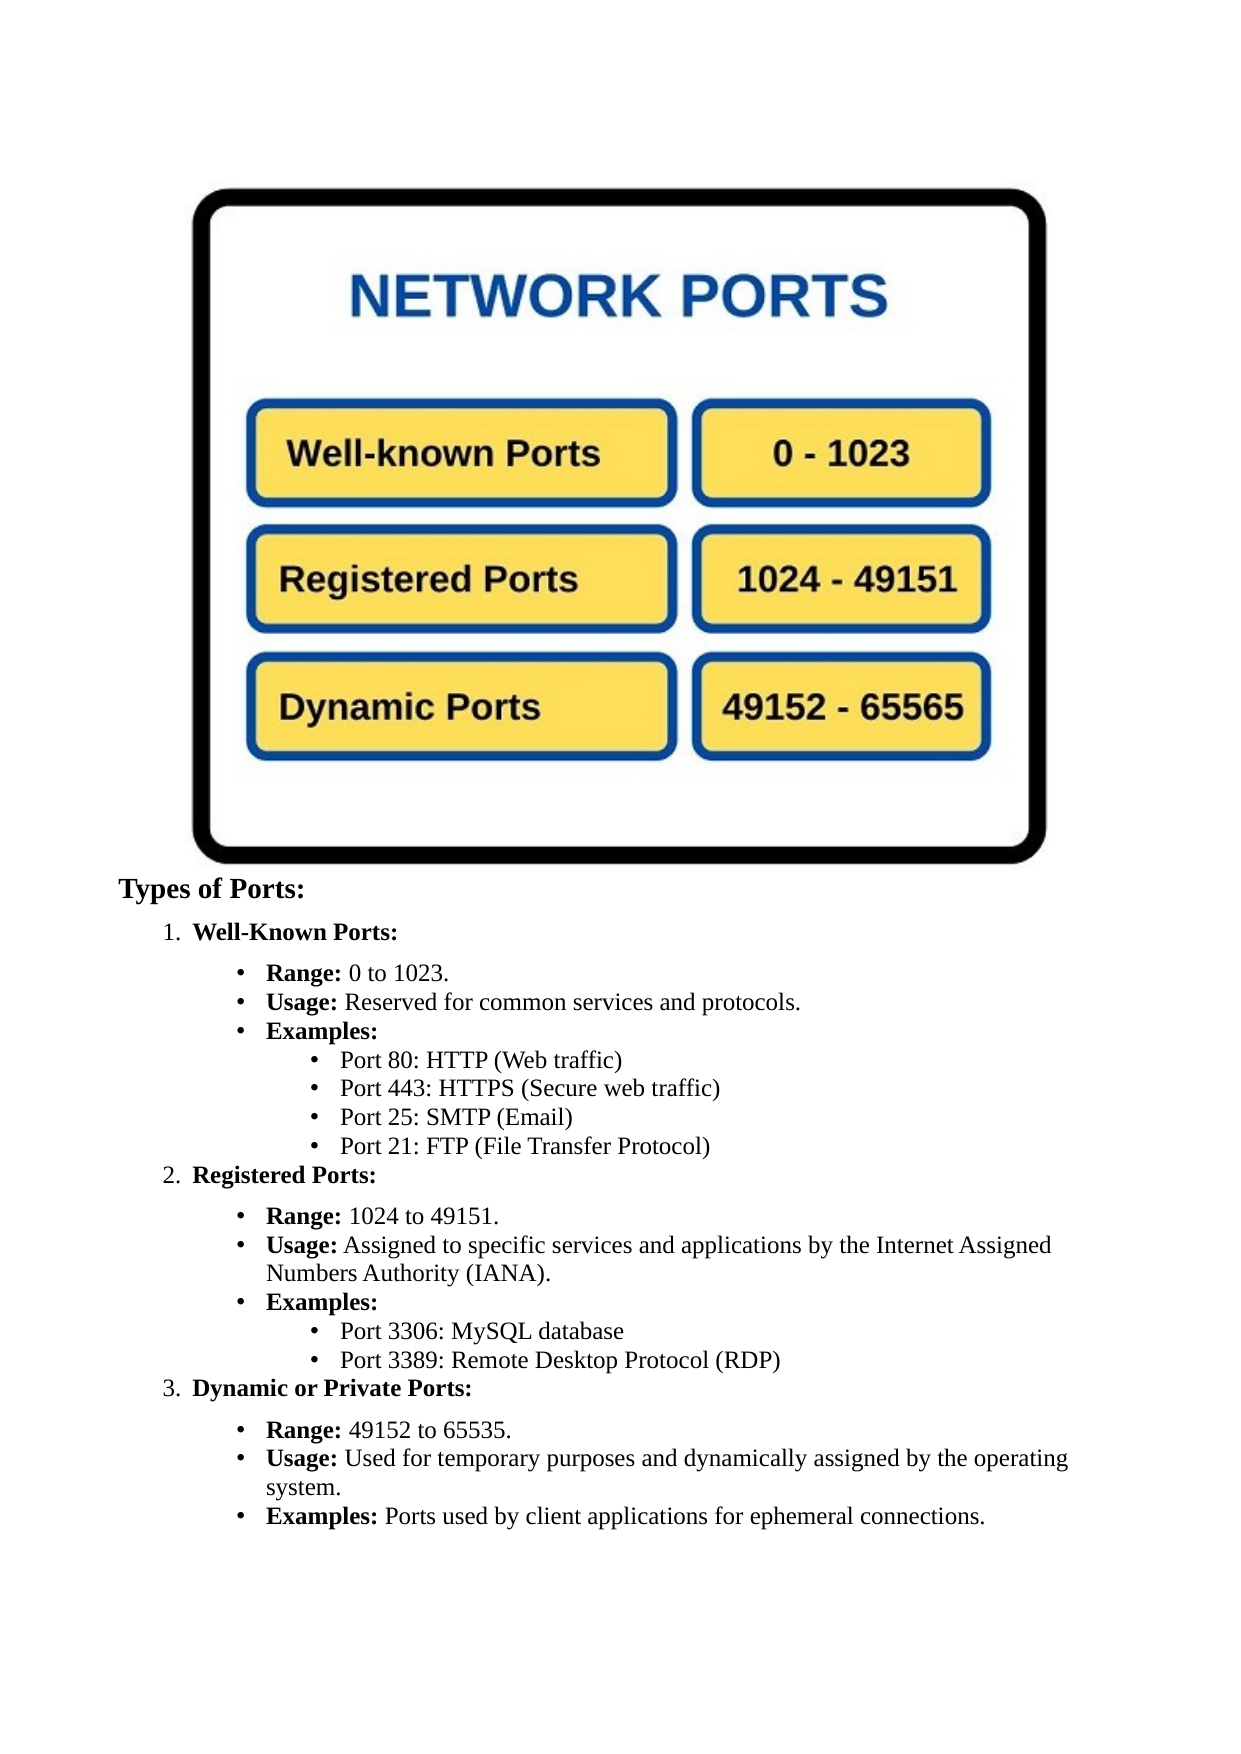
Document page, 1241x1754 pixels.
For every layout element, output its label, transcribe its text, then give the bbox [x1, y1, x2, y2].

list Range: 49152 to 65535. [236, 1415, 1122, 1443]
picture [184, 180, 1057, 872]
subtitle Types of Ports: [118, 190, 1122, 905]
list Port 443: HTTPS (Secure web traffic) [310, 1073, 1122, 1102]
list Port 3306: MySQL database [310, 1316, 1122, 1345]
list Well-Known Ports: [162, 917, 1122, 946]
list Examples: Ports used by client applications for ephemeral connections. [236, 1501, 1122, 1530]
list Usage: Assigned to specific services and applications by the Internet Assigned Numbers Authority (IANA). [236, 1230, 1122, 1287]
list Range: 0 to 1023. [236, 958, 1122, 987]
list Port 80: HTTP (Web traffic) [310, 1045, 1122, 1073]
list Dynamic or Private Ports: [162, 1373, 1122, 1402]
list Examples: [236, 1287, 1122, 1316]
list Examples: [236, 1016, 1122, 1045]
list Usage: Reserved for common services and protocols. [236, 987, 1122, 1016]
list Range: 1024 to 49151. [236, 1201, 1122, 1230]
list Usage: Used for temporary purposes and dynamically assigned by the operating system. [236, 1443, 1122, 1501]
list Port 21: FTP (File Transfer Protocol) [310, 1131, 1122, 1160]
list Port 25: SMTP (Email) [310, 1102, 1122, 1131]
list Port 3389: Remote Desktop Protocol (RDP) [310, 1345, 1122, 1373]
list Registered Ports: [162, 1160, 1122, 1188]
